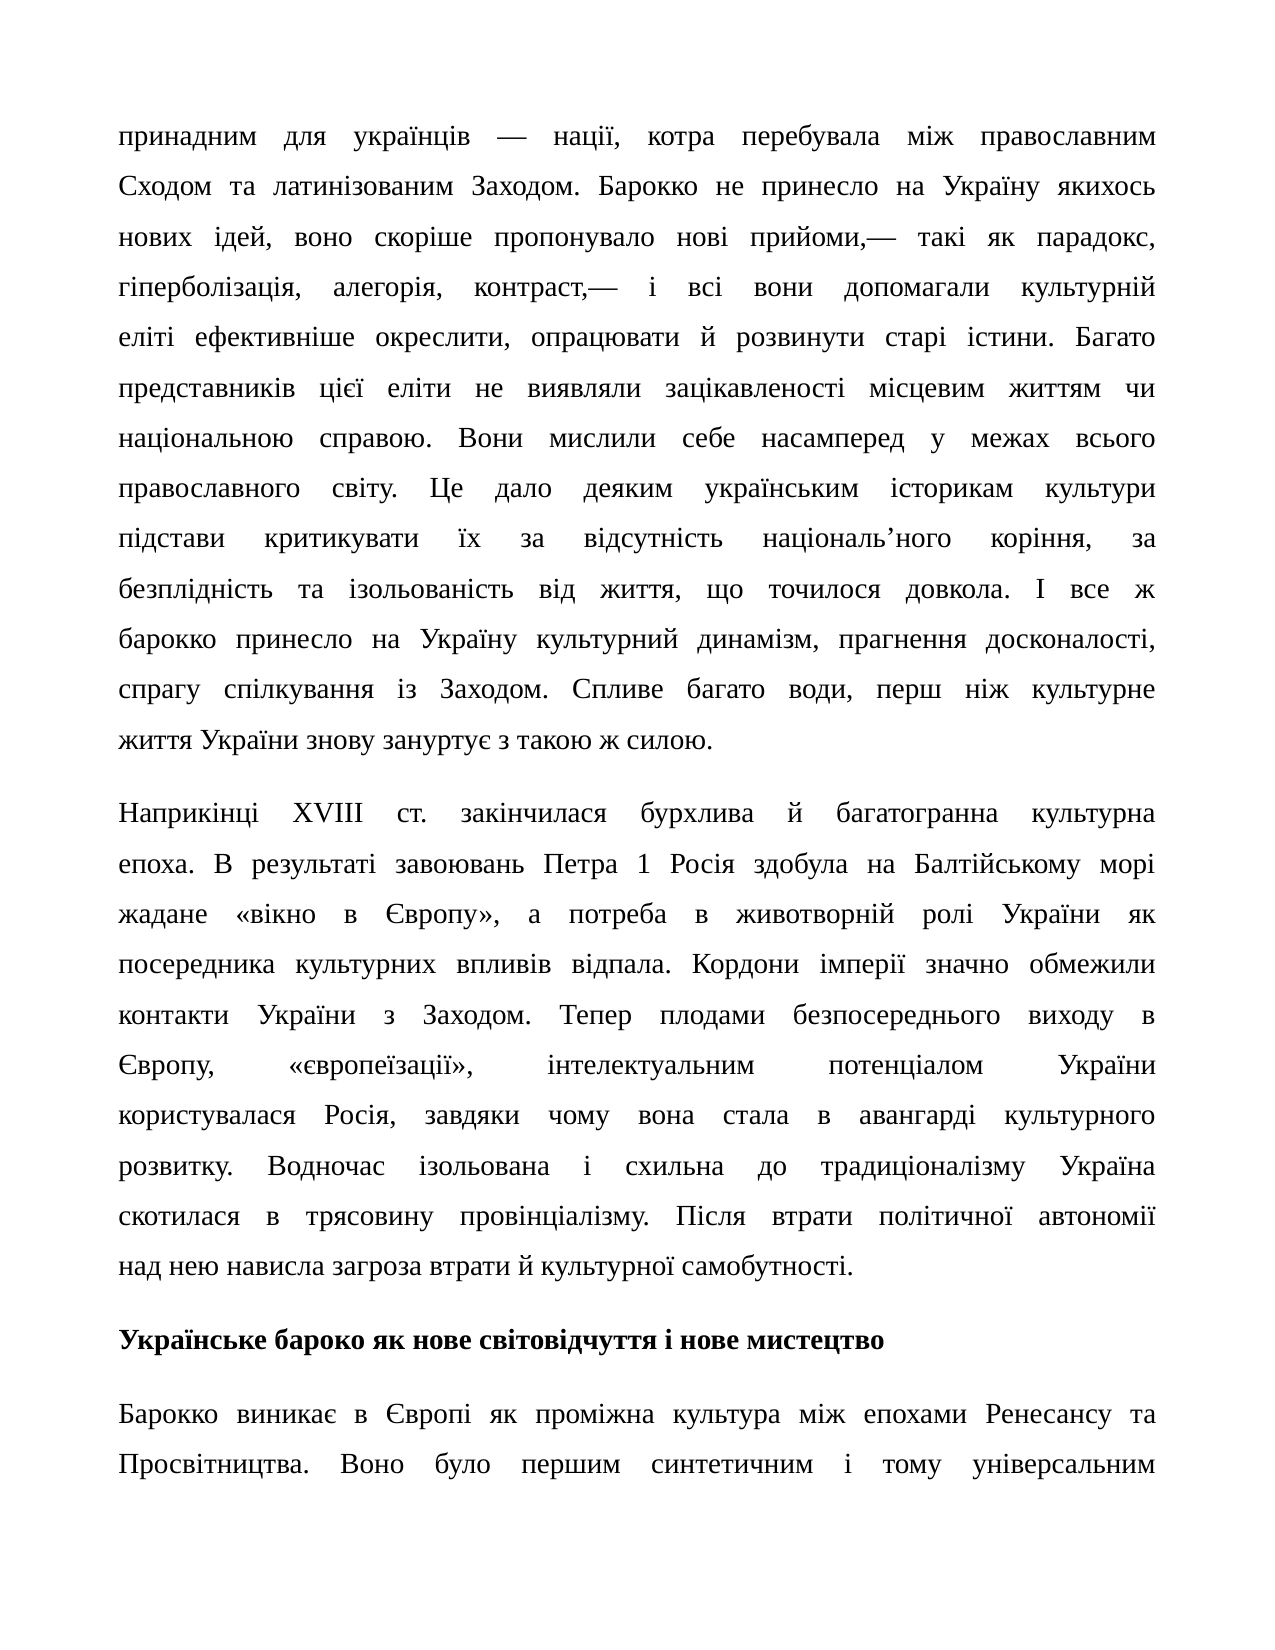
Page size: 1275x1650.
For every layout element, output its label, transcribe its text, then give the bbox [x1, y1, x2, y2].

text принадним для українців — нації, котра перебувала між православним Сходом та латинізованим Заходом. Барокко не принесло на Україну якихось нових ідей, воно скоріше пропонувало нові прийоми,— такі як парадокс, гіперболізація, алегорія, контраст,— і всі вони допомагали культурній еліті ефективніше окреслити, опрацювати й розвинути старі істини. Багато представників цієї еліти не виявляли зацікавленості місцевим життям чи національною справою. Вони мислили себе насамперед у межах всього православного світу. Це дало деяким українським історикам культури підстави критикувати їх за відсутність національ’ного коріння, за безплідність та ізольованість від життя, що точилося довкола. І все ж барокко принесло на Україну культурний динамізм, прагнення досконалості, спрагу спілкування із Заходом. Спливе багато води, перш ніж культурне життя України знову зануртує з такою ж силою. [118, 118, 1157, 755]
text Наприкінці XVIII ст. закінчилася бурхлива й багатогранна культурна епоха. В результаті завоювань Петра 1 Росія здобула на Балтійському морі жадане «вікно в Європу», а потреба в животворній ролі України як посередника культурних впливів відпала. Кордони імперії значно обмежили контакти України з Заходом. Тепер плодами безпосереднього виходу в Європу, «європеїзації», інтелектуальним потенціалом України користувалася Росія, завдяки чому вона стала в авангарді культурного розвитку. Водночас ізольована і схильна до традиціоналізму Україна скотилася в трясовину провінціалізму. Після втрати політичної автономії над нею нависла загроза втрати й культурної самобутності. [118, 796, 1157, 1282]
text Українське бароко як нове світовідчуття і нове мистецтво [118, 1322, 1157, 1356]
text Барокко виникає в Європі як проміжна культура між епохами Ренесансу та Просвітництва. Воно було першим синтетичним і тому універсальним [118, 1396, 1157, 1480]
